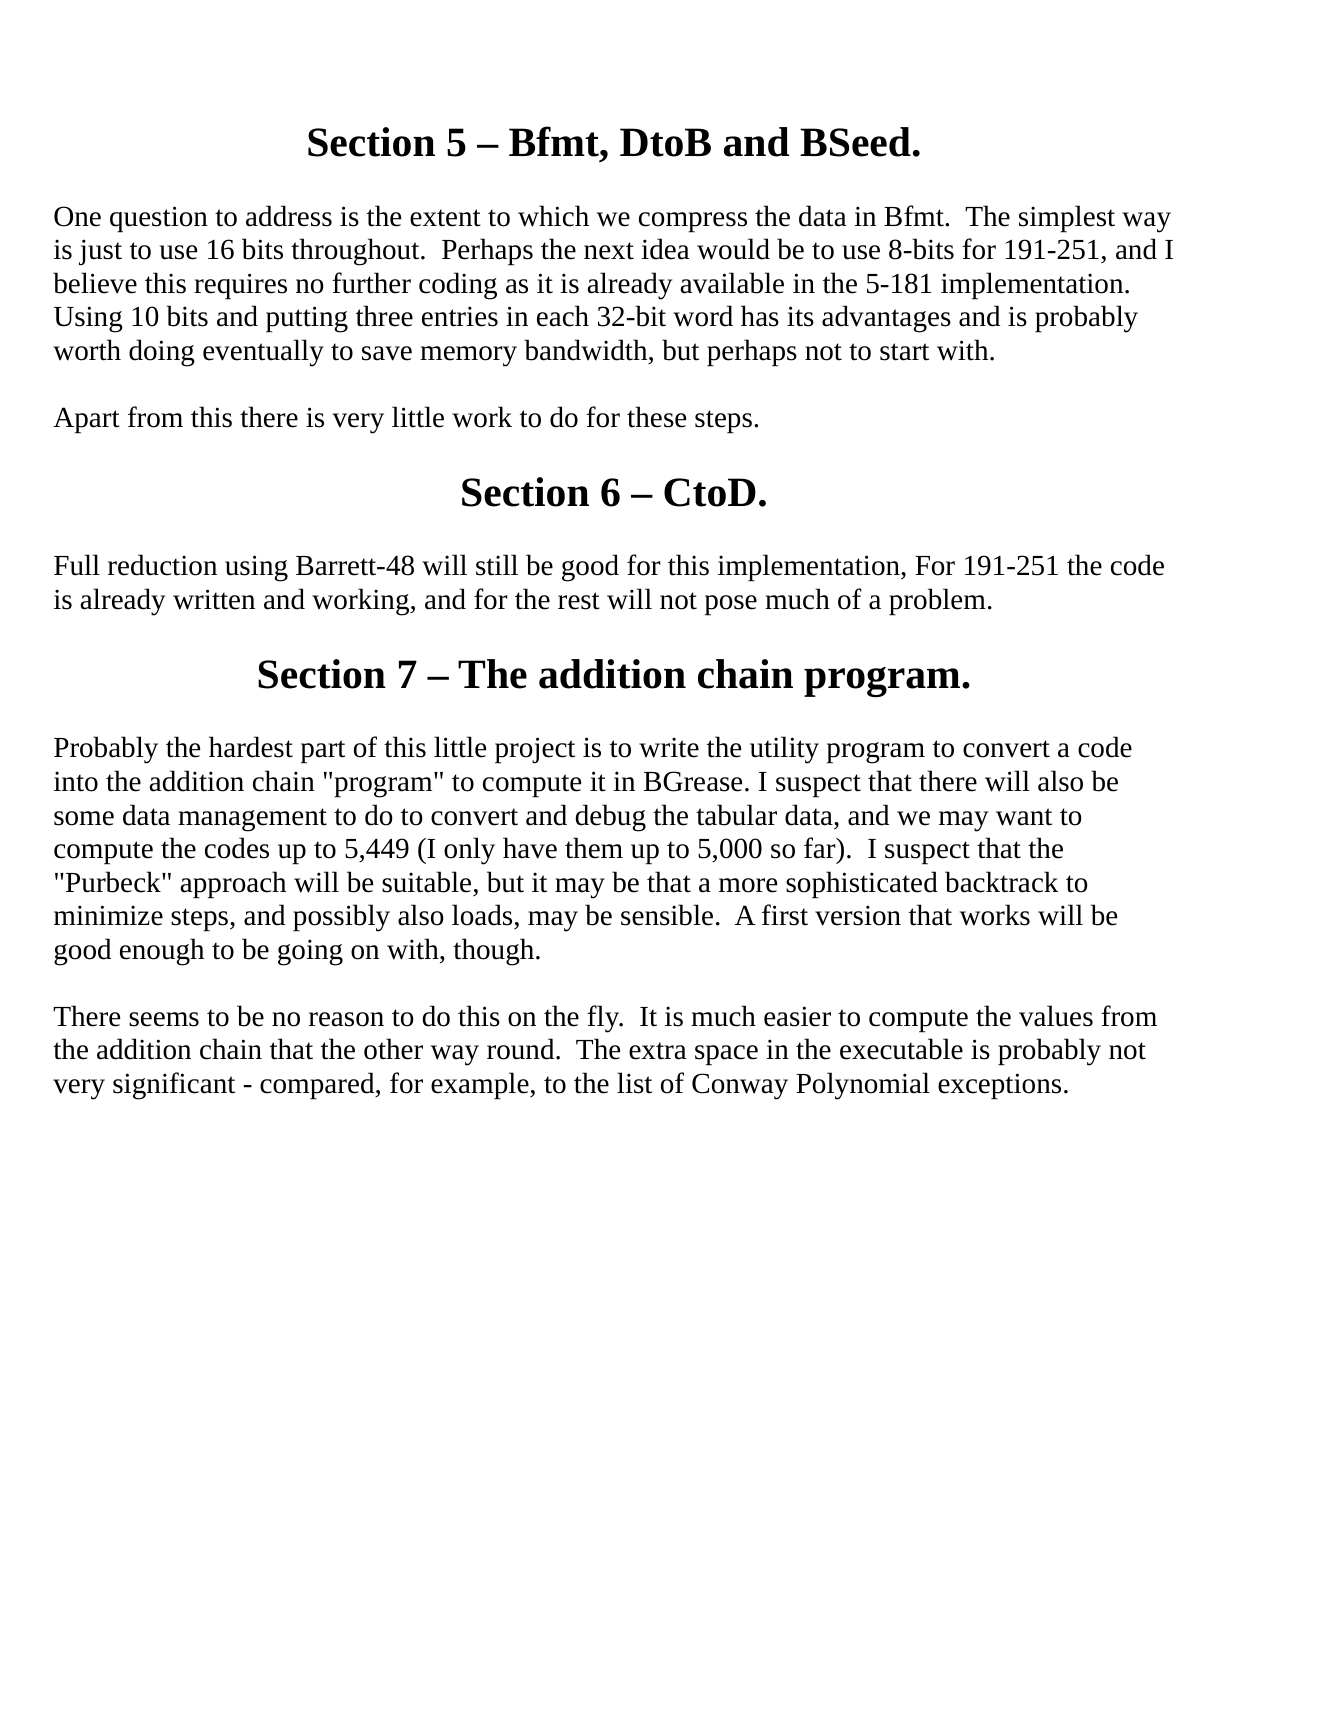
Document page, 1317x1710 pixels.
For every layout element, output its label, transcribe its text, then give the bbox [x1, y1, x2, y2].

text One question to address is the extent to which we compress the data in Bfmt. The simplest way is just to use 16 bits throughout. Perhaps the next idea would be to use 8-bits for 191-251, and I believe this requires no further coding as it is already available in the 5-181 implementation. Using 10 bits and putting three entries in each 32-bit word has its advantages and is probably worth doing eventually to save memory bandwidth, but perhaps not to start with. [53, 199, 1174, 366]
text Section 7 – The addition chain program. [53, 649, 1174, 697]
text Full reduction using Barrett-48 will still be good for this implementation, For 191-251 the code is already written and working, and for the rest will not pose much of a problem. [53, 548, 1174, 616]
text Section 5 – Bfmt, DtoB and BSeed. [53, 117, 1174, 165]
text Probably the hardest part of this little project is to write the utility program to convert a code into the addition chain "program" to compute it in BGrease. I suspect that there will also be some data management to do to convert and debug the tabular data, and we may want to compute the codes up to 5,449 (I only have them up to 5,000 so far). I suspect that the "Purbeck" approach will be suitable, but it may be that a more sophisticated backtrack to minimize steps, and possibly also loads, may be sensible. A first version that works will be good enough to be going on with, though. [53, 731, 1174, 965]
text Apart from this there is very little work to do for these steps. [53, 400, 1174, 433]
text Section 6 – CtoD. [53, 467, 1174, 515]
text There seems to be no reason to do this on the fly. It is much easier to compute the values from the addition chain that the other way round. The extra space in the executable is probably not very significant - compared, for example, to the list of Conway Polynomial exceptions. [53, 999, 1174, 1099]
